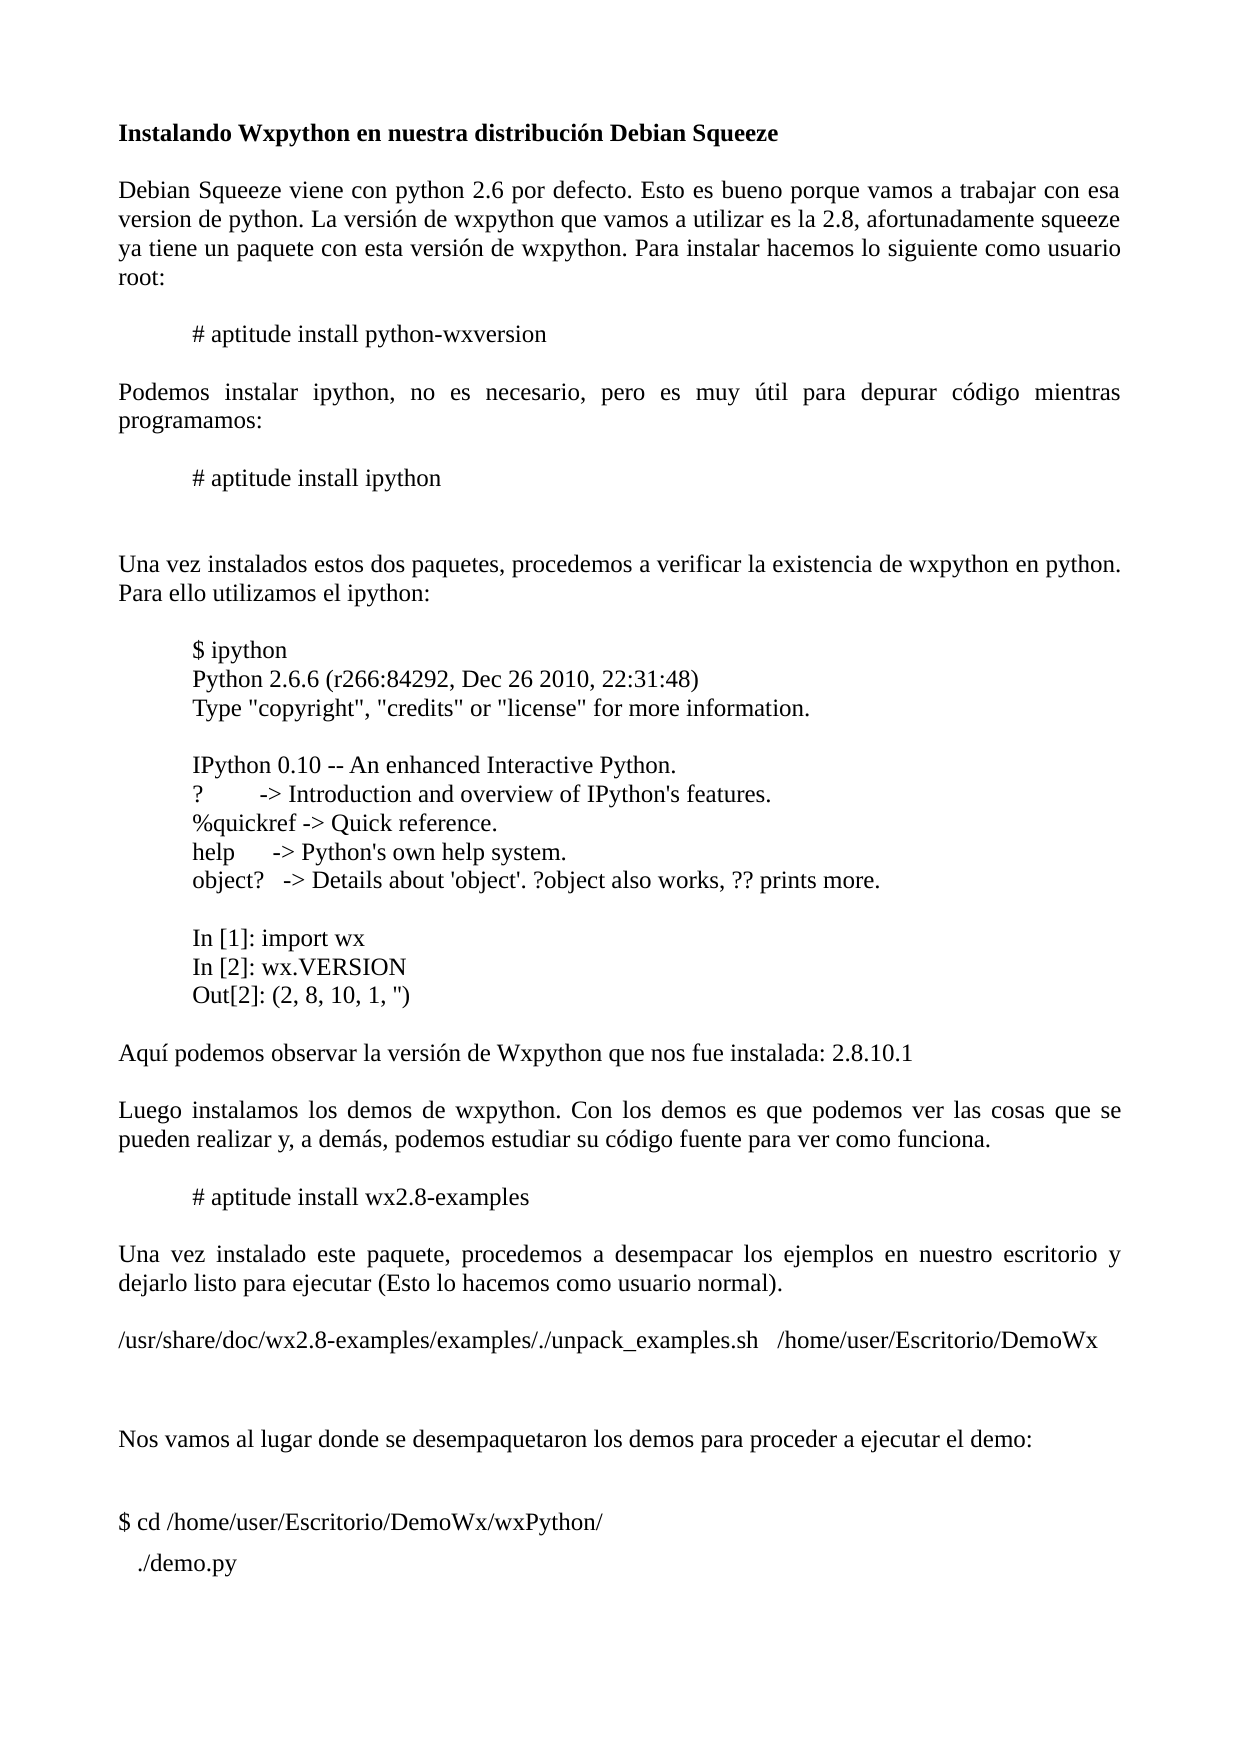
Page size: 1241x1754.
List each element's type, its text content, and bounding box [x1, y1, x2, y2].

text ./demo.py [118, 1548, 1122, 1577]
text Una vez instalados estos dos paquetes, procedemos a verificar la existencia de wxpython en python. Para ello utilizamos el ipython: [118, 549, 1122, 607]
text In [1]: import wx [118, 923, 1122, 952]
text $ ipython [118, 636, 1122, 664]
text # aptitude install python-wxversion [118, 319, 1122, 348]
text Type "copyright", "credits" or "license" for more information. [118, 693, 1122, 722]
text /usr/share/doc/wx2.8-examples/examples/./unpack_examples.sh /home/user/Escritorio/DemoWx [118, 1326, 1122, 1354]
text object? -> Details about 'object'. ?object also works, ?? prints more. [118, 866, 1122, 894]
text ? -> Introduction and overview of IPython's features. [118, 779, 1122, 808]
text Nos vamos al lugar donde se desempaquetaron los demos para proceder a ejecutar el demo: [118, 1424, 1122, 1453]
text Podemos instalar ipython, no es necesario, pero es muy útil para depurar código mientras programamos: [118, 377, 1122, 434]
text # aptitude install ipython [118, 463, 1122, 492]
text Python 2.6.6 (r266:84292, Dec 26 2010, 22:31:48) [118, 664, 1122, 693]
text %quickref -> Quick reference. [118, 808, 1122, 837]
text # aptitude install wx2.8-examples [118, 1182, 1122, 1211]
text Debian Squeeze viene con python 2.6 por defecto. Esto es bueno porque vamos a trabajar con esa version de python. La versión de wxpython que vamos a utilizar es la 2.8, afortunadamente squeeze ya tiene un paquete con esta versión de wxpython. Para instalar hacemos lo siguiente como usuario root: [118, 176, 1122, 291]
text Instalando Wxpython en nuestra distribución Debian Squeeze [118, 118, 1122, 147]
text Out[2]: (2, 8, 10, 1, '') [118, 981, 1122, 1009]
text $ cd /home/user/Escritorio/DemoWx/wxPython/ [118, 1507, 1122, 1536]
text help -> Python's own help system. [118, 837, 1122, 866]
text In [2]: wx.VERSION [118, 952, 1122, 981]
text Luego instalamos los demos de wxpython. Con los demos es que podemos ver las cosas que se pueden realizar y, a demás, podemos estudiar su código fuente para ver como funciona. [118, 1096, 1122, 1153]
text IPython 0.10 -- An enhanced Interactive Python. [118, 751, 1122, 779]
text Una vez instalado este paquete, procedemos a desempacar los ejemplos en nuestro escritorio y dejarlo listo para ejecutar (Esto lo hacemos como usuario normal). [118, 1239, 1122, 1297]
text Aquí podemos observar la versión de Wxpython que nos fue instalada: 2.8.10.1 [118, 1038, 1122, 1067]
